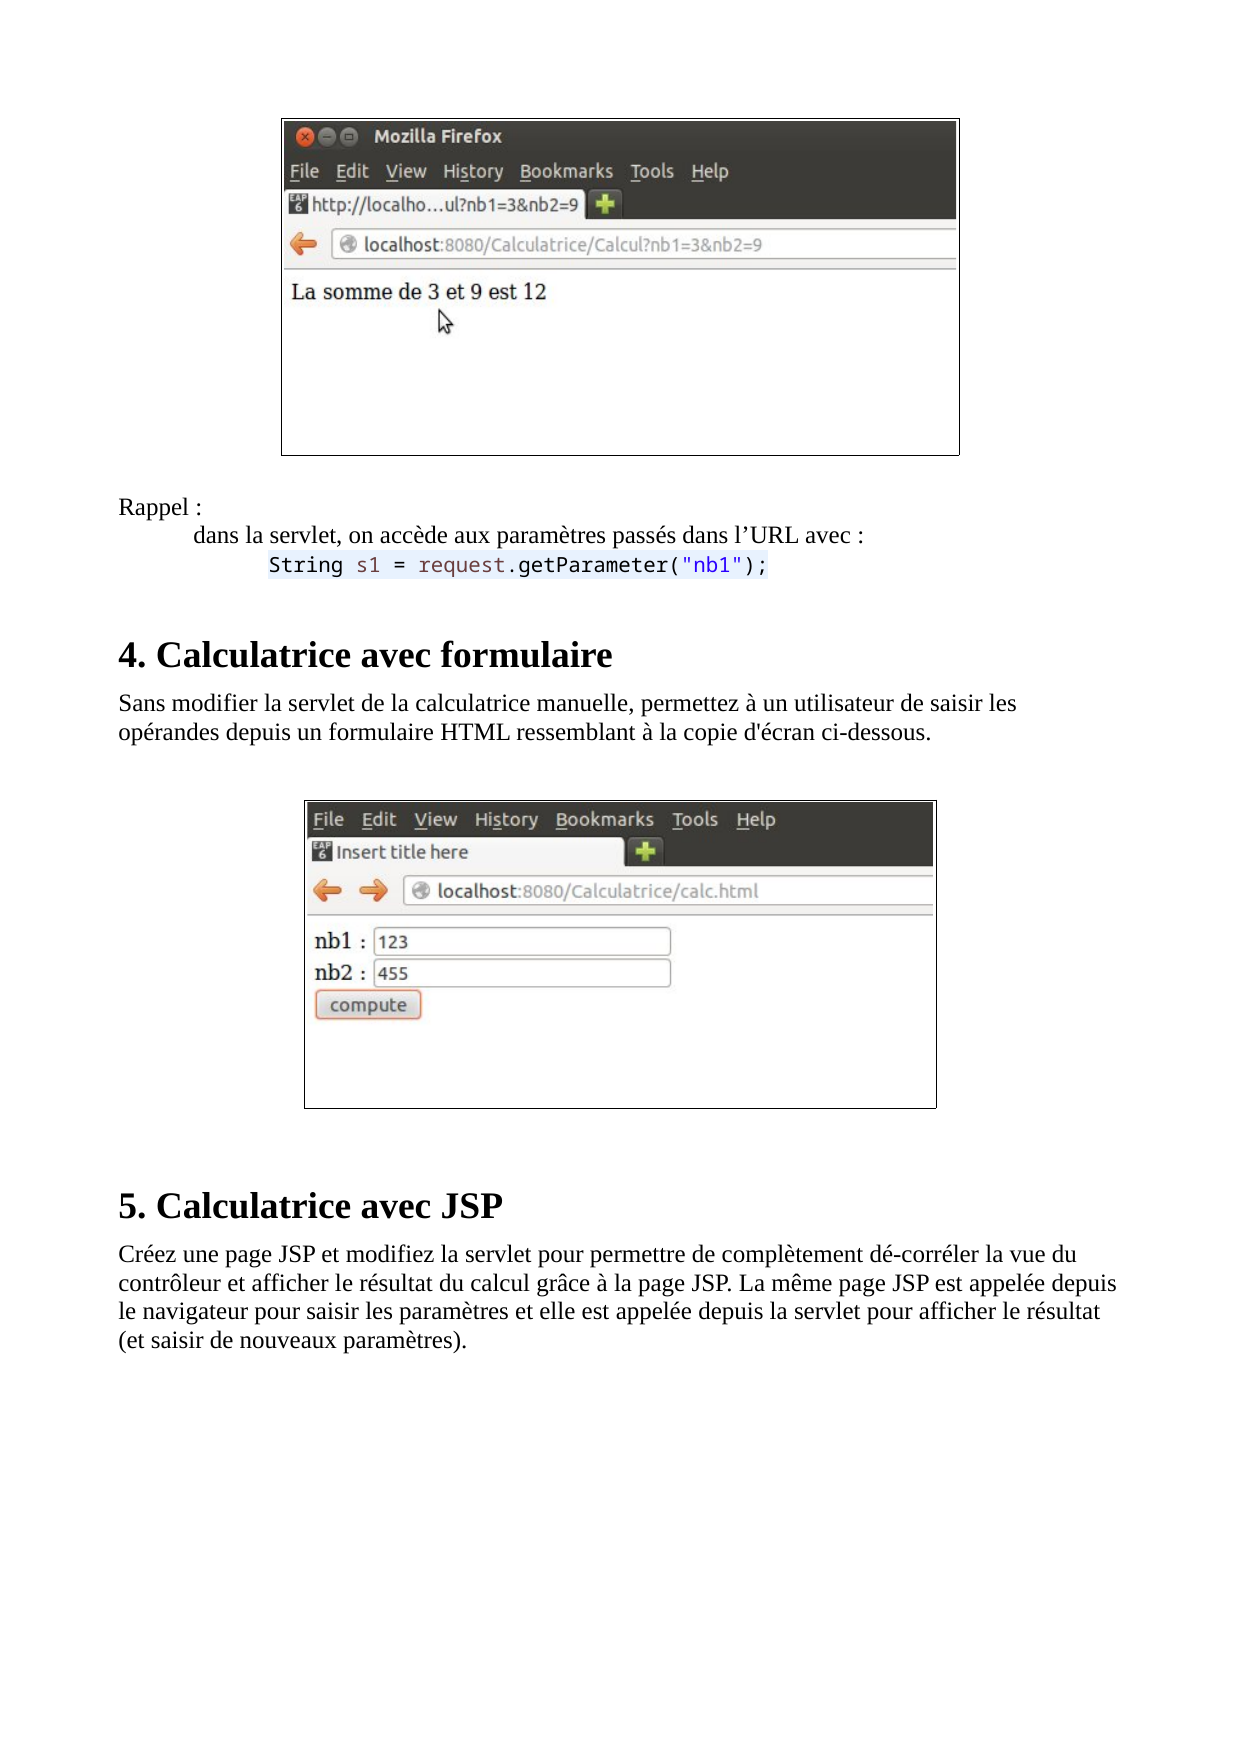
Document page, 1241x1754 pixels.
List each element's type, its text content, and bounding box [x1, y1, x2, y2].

text Rappel : [118, 492, 1122, 521]
subtitle 4. Calculatrice avec formulaire [118, 633, 1122, 676]
subtitle 5. Calculatrice avec JSP [118, 1183, 1122, 1226]
text String s1 = request.getParameter("nb1"); [118, 549, 1122, 579]
picture [284, 121, 957, 452]
text Créez une page JSP et modifiez la servlet pour permettre de complètement dé-corréler la vue du contrôleur et afficher le résultat du calcul grâce à la page JSP. La même page JSP est appelée depuis le navigateur pour saisir les paramètres et elle est appelée depuis la servlet pour afficher le résultat (et saisir de nouveaux paramètres). [118, 1239, 1122, 1354]
picture [307, 802, 933, 1105]
text dans la servlet, on accède aux paramètres passés dans l’URL avec : [118, 521, 1122, 549]
text Sans modifier la servlet de la calculatrice manuelle, permettez à un utilisateur de saisir les opérandes depuis un formulaire HTML ressemblant à la copie d'écran ci-dessous. [118, 688, 1122, 746]
